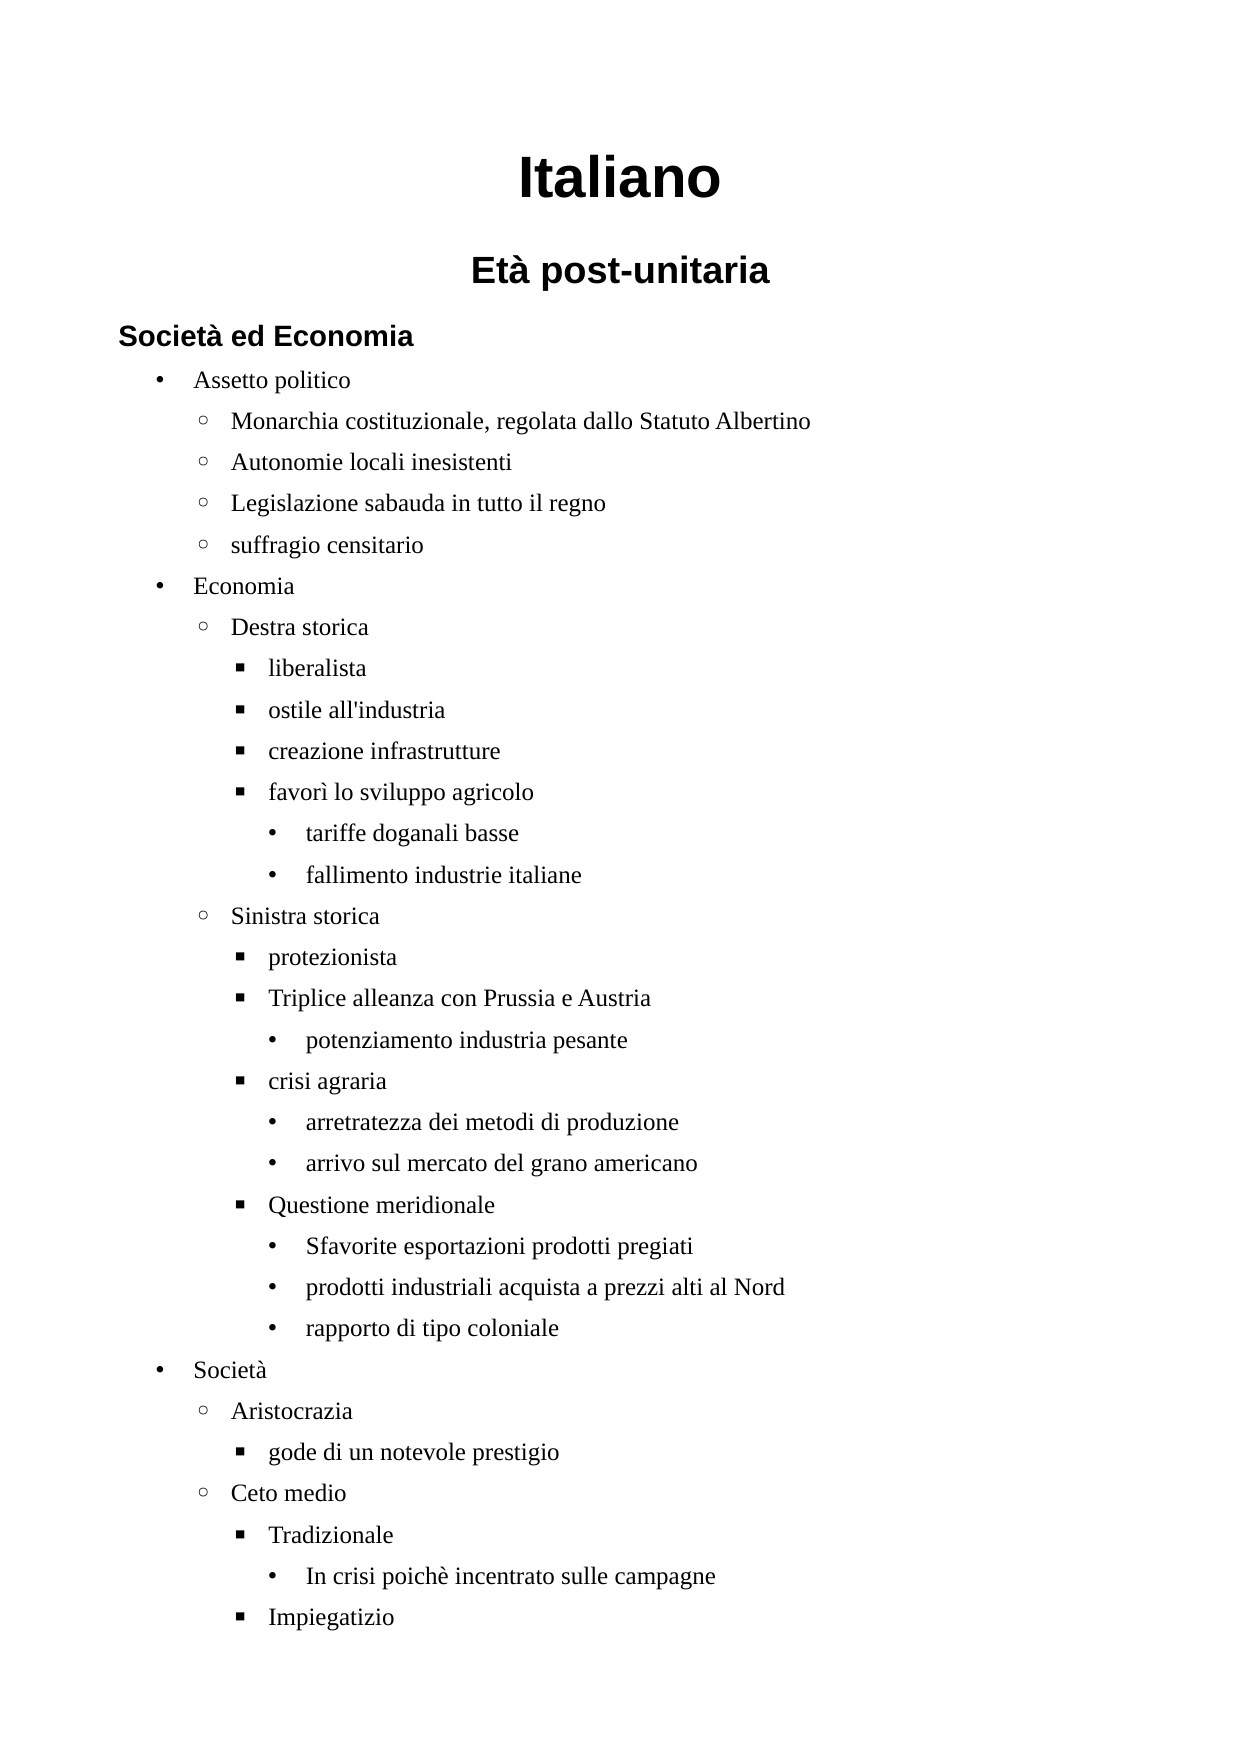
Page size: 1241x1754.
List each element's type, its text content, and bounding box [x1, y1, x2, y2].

list Tradizionale [231, 1520, 1122, 1548]
list arretratezza dei metodi di produzione [268, 1107, 1122, 1136]
list Triplice alleanza con Prussia e Austria [231, 983, 1122, 1012]
list ostile all'industria [231, 695, 1122, 723]
list Società [156, 1355, 1122, 1383]
list fallimento industrie italiane [268, 860, 1122, 888]
subtitle Società ed Economia [118, 318, 1122, 352]
list liberalista [231, 653, 1122, 682]
list protezionista [231, 942, 1122, 971]
list arrivo sul mercato del grano americano [268, 1148, 1122, 1177]
list Impiegatizio [231, 1602, 1122, 1631]
list Questione meridionale [231, 1190, 1122, 1218]
list Autonomie locali inesistenti [193, 447, 1122, 476]
list In crisi poichè incentrato sulle campagne [268, 1561, 1122, 1590]
list tariffe doganali basse [268, 818, 1122, 847]
list prodotti industriali acquista a prezzi alti al Nord [268, 1272, 1122, 1301]
list Ceto medio [193, 1478, 1122, 1507]
list Aristocrazia [193, 1396, 1122, 1425]
list Monarchia costituzionale, regolata dallo Statuto Albertino [193, 406, 1122, 435]
list Legislazione sabauda in tutto il regno [193, 488, 1122, 517]
list Assetto politico [156, 365, 1122, 393]
list suffragio censitario [193, 530, 1122, 558]
list Destra storica [193, 612, 1122, 641]
list gode di un notevole prestigio [231, 1437, 1122, 1466]
subtitle Età post-unitaria [118, 248, 1122, 291]
list favorì lo sviluppo agricolo [231, 777, 1122, 806]
title Italiano [118, 143, 1122, 210]
list potenziamento industria pesante [268, 1025, 1122, 1053]
list rapporto di tipo coloniale [268, 1313, 1122, 1342]
list creazione infrastrutture [231, 736, 1122, 765]
list crisi agraria [231, 1066, 1122, 1095]
list Sfavorite esportazioni prodotti pregiati [268, 1231, 1122, 1260]
list Sinistra storica [193, 901, 1122, 930]
list Economia [156, 571, 1122, 600]
